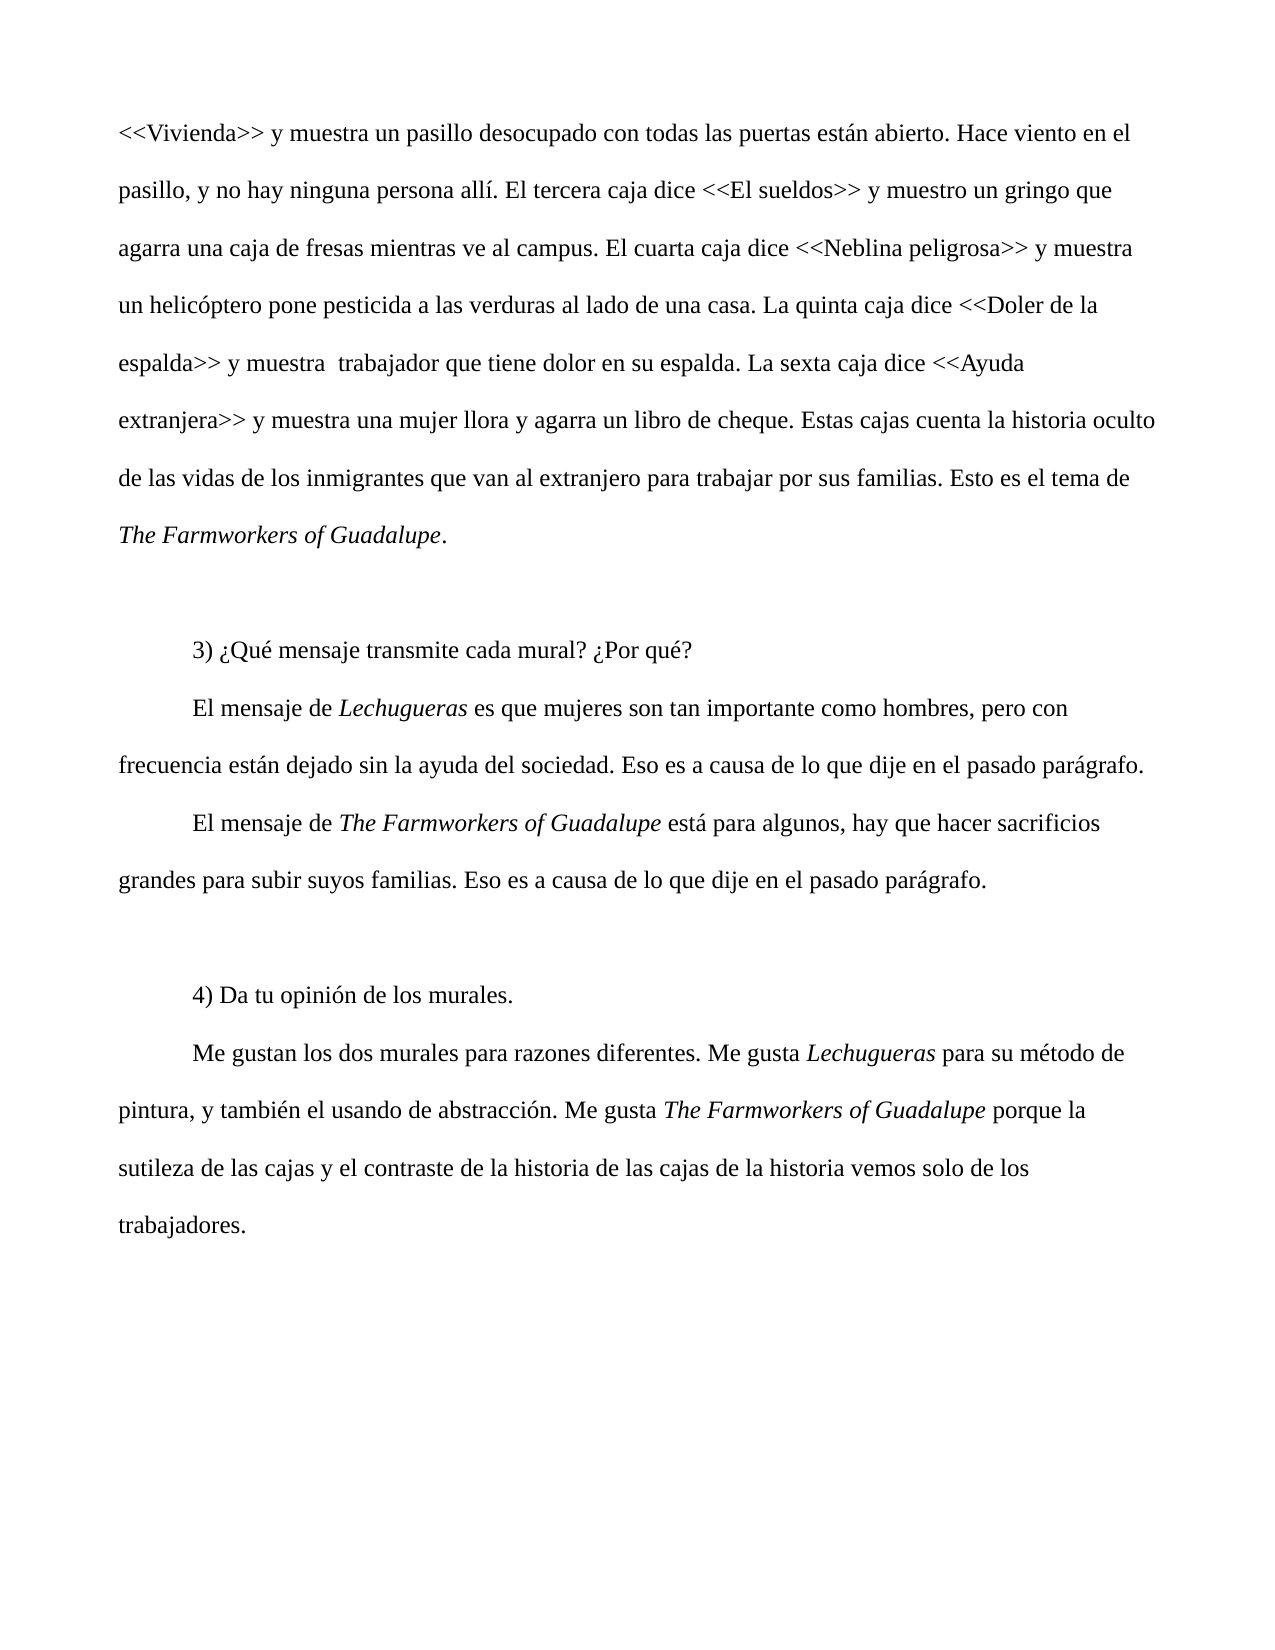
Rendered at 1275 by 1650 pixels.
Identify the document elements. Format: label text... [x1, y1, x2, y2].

text <<Vivienda>> y muestra un pasillo desocupado con todas las puertas están abierto. Hace viento en el pasillo, y no hay ninguna persona allí. El tercera caja dice <<El sueldos>> y muestro un gringo que agarra una caja de fresas mientras ve al campus. El cuarta caja dice <<Neblina peligrosa>> y muestra un helicóptero pone pesticida a las verduras al lado de una casa. La quinta caja dice <<Doler de la espalda>> y muestra trabajador que tiene dolor en su espalda. La sexta caja dice <<Ayuda extranjera>> y muestra una mujer llora y agarra un libro de cheque. Estas cajas cuenta la historia oculto de las vidas de los inmigrantes que van al extranjero para trabajar por sus familias. Esto es el tema de The Farmworkers of Guadalupe. [118, 118, 1157, 549]
text Me gustan los dos murales para razones diferentes. Me gusta Lechugueras para su método de pintura, y también el usando de abstracción. Me gusta The Farmworkers of Guadalupe porque la sutileza de las cajas y el contraste de la historia de las cajas de la historia vemos solo de los trabajadores. [118, 1038, 1157, 1239]
text El mensaje de The Farmworkers of Guadalupe está para algunos, hay que hacer sacrificios grandes para subir suyos familias. Eso es a causa de lo que dije en el pasado parágrafo. [118, 808, 1157, 894]
text 3) ¿Qué mensaje transmite cada mural? ¿Por qué? [118, 636, 1157, 664]
text 4) Da tu opinión de los murales. [118, 981, 1157, 1009]
text El mensaje de Lechugueras es que mujeres son tan importante como hombres, pero con frecuencia están dejado sin la ayuda del sociedad. Eso es a causa de lo que dije en el pasado parágrafo. [118, 693, 1157, 779]
